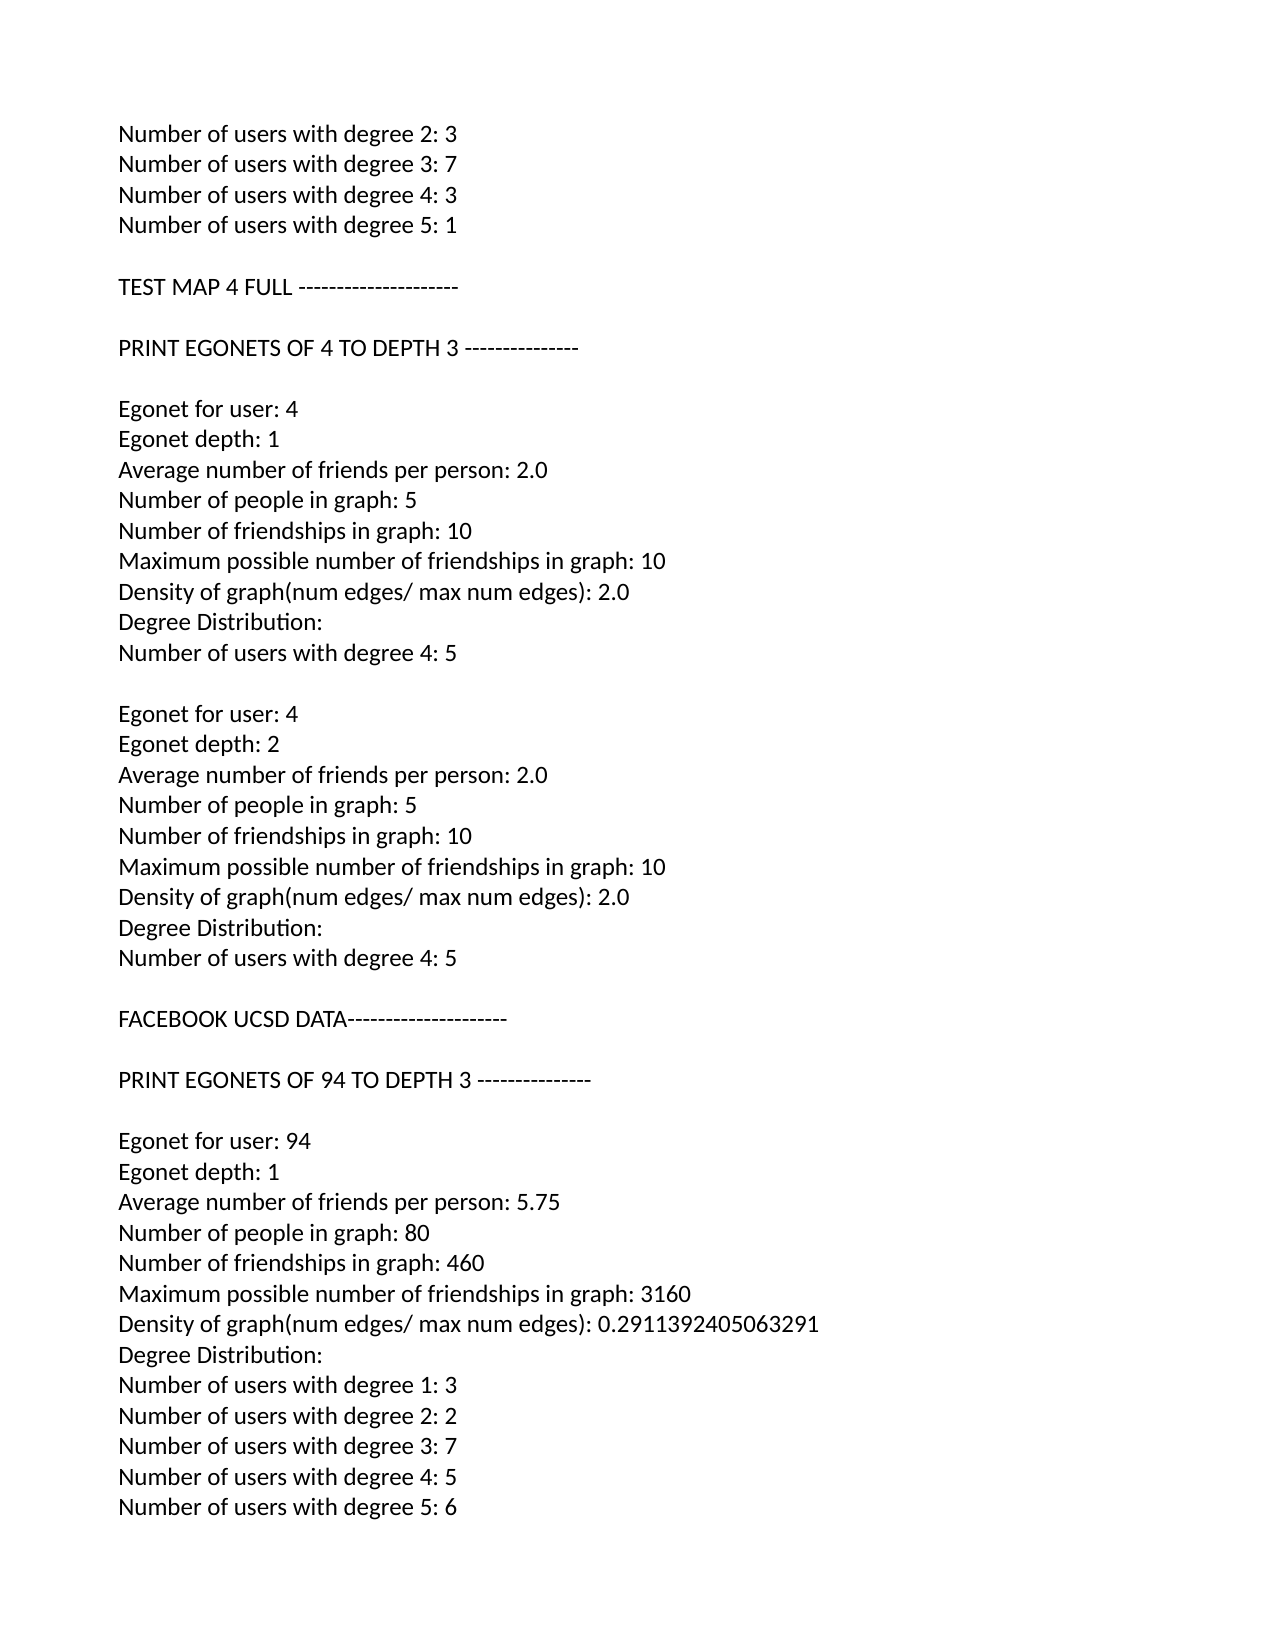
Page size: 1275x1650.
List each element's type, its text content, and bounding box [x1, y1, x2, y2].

text Number of people in graph: 80 [118, 1217, 1157, 1247]
text Egonet depth: 1 [118, 1156, 1157, 1186]
text Average number of friends per person: 5.75 [118, 1186, 1157, 1217]
text Maximum possible number of friendships in graph: 3160 [118, 1278, 1157, 1308]
text Number of users with degree 4: 5 [118, 637, 1157, 667]
text Number of friendships in graph: 10 [118, 820, 1157, 851]
text Degree Distribution: [118, 1339, 1157, 1369]
text Average number of friends per person: 2.0 [118, 759, 1157, 789]
text Number of users with degree 2: 3 [118, 118, 1157, 149]
text Density of graph(num edges/ max num edges): 2.0 [118, 881, 1157, 912]
text PRINT EGONETS OF 94 TO DEPTH 3 --------------- [118, 1064, 1157, 1095]
text Density of graph(num edges/ max num edges): 0.2911392405063291 [118, 1308, 1157, 1339]
text Number of users with degree 3: 7 [118, 1431, 1157, 1461]
text Number of users with degree 4: 3 [118, 179, 1157, 210]
text Density of graph(num edges/ max num edges): 2.0 [118, 576, 1157, 606]
text Egonet for user: 4 [118, 393, 1157, 423]
text Egonet depth: 1 [118, 423, 1157, 454]
text Number of people in graph: 5 [118, 789, 1157, 820]
text Degree Distribution: [118, 606, 1157, 637]
text Number of users with degree 5: 6 [118, 1492, 1157, 1522]
text PRINT EGONETS OF 4 TO DEPTH 3 --------------- [118, 332, 1157, 362]
text Egonet for user: 4 [118, 698, 1157, 728]
text Number of people in graph: 5 [118, 484, 1157, 515]
text Degree Distribution: [118, 912, 1157, 942]
text Number of users with degree 2: 2 [118, 1400, 1157, 1431]
text TEST MAP 4 FULL --------------------- [118, 271, 1157, 301]
text Number of users with degree 3: 7 [118, 149, 1157, 179]
text Average number of friends per person: 2.0 [118, 454, 1157, 484]
text FACEBOOK UCSD DATA--------------------- [118, 1003, 1157, 1034]
text Maximum possible number of friendships in graph: 10 [118, 851, 1157, 881]
text Number of friendships in graph: 460 [118, 1247, 1157, 1278]
text Number of users with degree 5: 1 [118, 210, 1157, 240]
text Maximum possible number of friendships in graph: 10 [118, 545, 1157, 576]
text Number of friendships in graph: 10 [118, 515, 1157, 545]
text Number of users with degree 1: 3 [118, 1369, 1157, 1400]
text Egonet for user: 94 [118, 1125, 1157, 1156]
text Number of users with degree 4: 5 [118, 942, 1157, 973]
text Egonet depth: 2 [118, 728, 1157, 759]
text Number of users with degree 4: 5 [118, 1461, 1157, 1492]
